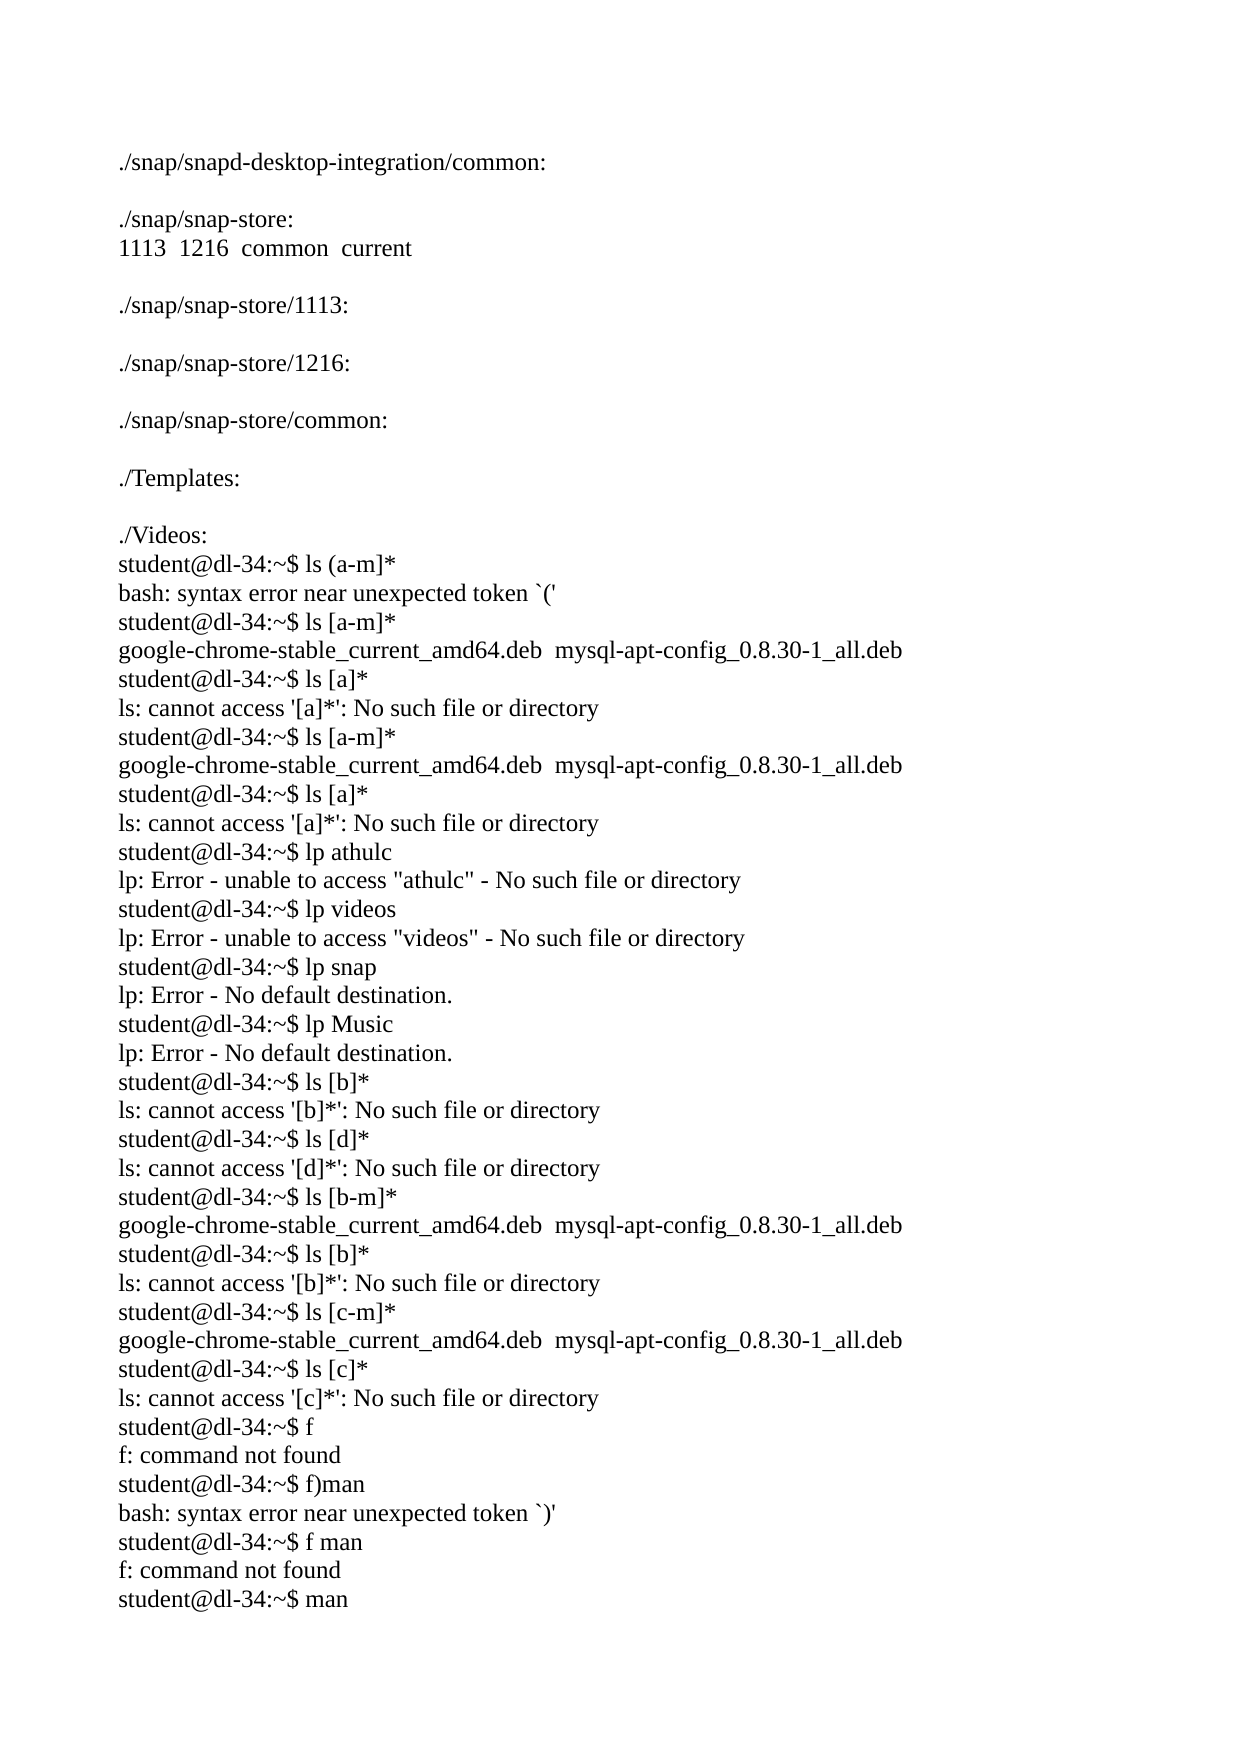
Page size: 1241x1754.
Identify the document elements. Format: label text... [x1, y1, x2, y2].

text ./Templates: [118, 463, 1122, 492]
text ls: cannot access '[c]*': No such file or directory [118, 1383, 1122, 1412]
text student@dl-34:~$ f [118, 1412, 1122, 1441]
text ls: cannot access '[a]*': No such file or directory [118, 808, 1122, 837]
text student@dl-34:~$ ls [c]* [118, 1354, 1122, 1383]
text student@dl-34:~$ ls [a-m]* [118, 722, 1122, 751]
text f: command not found [118, 1556, 1122, 1584]
text student@dl-34:~$ lp athulc [118, 837, 1122, 866]
text student@dl-34:~$ ls [d]* [118, 1124, 1122, 1153]
text ls: cannot access '[b]*': No such file or directory [118, 1096, 1122, 1124]
text student@dl-34:~$ lp Music [118, 1009, 1122, 1038]
text lp: Error - unable to access "athulc" - No such file or directory [118, 866, 1122, 894]
text student@dl-34:~$ ls [b-m]* [118, 1182, 1122, 1211]
text ./snap/snap-store/common: [118, 406, 1122, 434]
text ./Videos: [118, 521, 1122, 549]
text bash: syntax error near unexpected token `)' [118, 1498, 1122, 1527]
text ls: cannot access '[d]*': No such file or directory [118, 1153, 1122, 1182]
text ./snap/snap-store/1216: [118, 348, 1122, 377]
text student@dl-34:~$ ls [c-m]* [118, 1297, 1122, 1326]
text lp: Error - unable to access "videos" - No such file or directory [118, 923, 1122, 952]
text f: command not found [118, 1441, 1122, 1469]
text lp: Error - No default destination. [118, 1038, 1122, 1067]
text 1113 1216 common current [118, 233, 1122, 262]
text student@dl-34:~$ f)man [118, 1469, 1122, 1498]
text google-chrome-stable_current_amd64.deb mysql-apt-config_0.8.30-1_all.deb [118, 751, 1122, 779]
text student@dl-34:~$ ls [a]* [118, 779, 1122, 808]
text student@dl-34:~$ ls [b]* [118, 1067, 1122, 1096]
text student@dl-34:~$ lp snap [118, 952, 1122, 981]
text student@dl-34:~$ ls (a-m]* [118, 549, 1122, 578]
text google-chrome-stable_current_amd64.deb mysql-apt-config_0.8.30-1_all.deb [118, 636, 1122, 664]
text ls: cannot access '[b]*': No such file or directory [118, 1268, 1122, 1297]
text student@dl-34:~$ lp videos [118, 894, 1122, 923]
text bash: syntax error near unexpected token `(' [118, 578, 1122, 607]
text student@dl-34:~$ ls [b]* [118, 1239, 1122, 1268]
text student@dl-34:~$ f man [118, 1527, 1122, 1556]
text lp: Error - No default destination. [118, 981, 1122, 1009]
text ./snap/snap-store: [118, 204, 1122, 233]
text student@dl-34:~$ ls [a]* [118, 664, 1122, 693]
text ./snap/snapd-desktop-integration/common: [118, 147, 1122, 176]
text student@dl-34:~$ ls [a-m]* [118, 607, 1122, 636]
text google-chrome-stable_current_amd64.deb mysql-apt-config_0.8.30-1_all.deb [118, 1326, 1122, 1354]
text ls: cannot access '[a]*': No such file or directory [118, 693, 1122, 722]
text student@dl-34:~$ man [118, 1584, 1122, 1613]
text google-chrome-stable_current_amd64.deb mysql-apt-config_0.8.30-1_all.deb [118, 1211, 1122, 1239]
text ./snap/snap-store/1113: [118, 291, 1122, 319]
